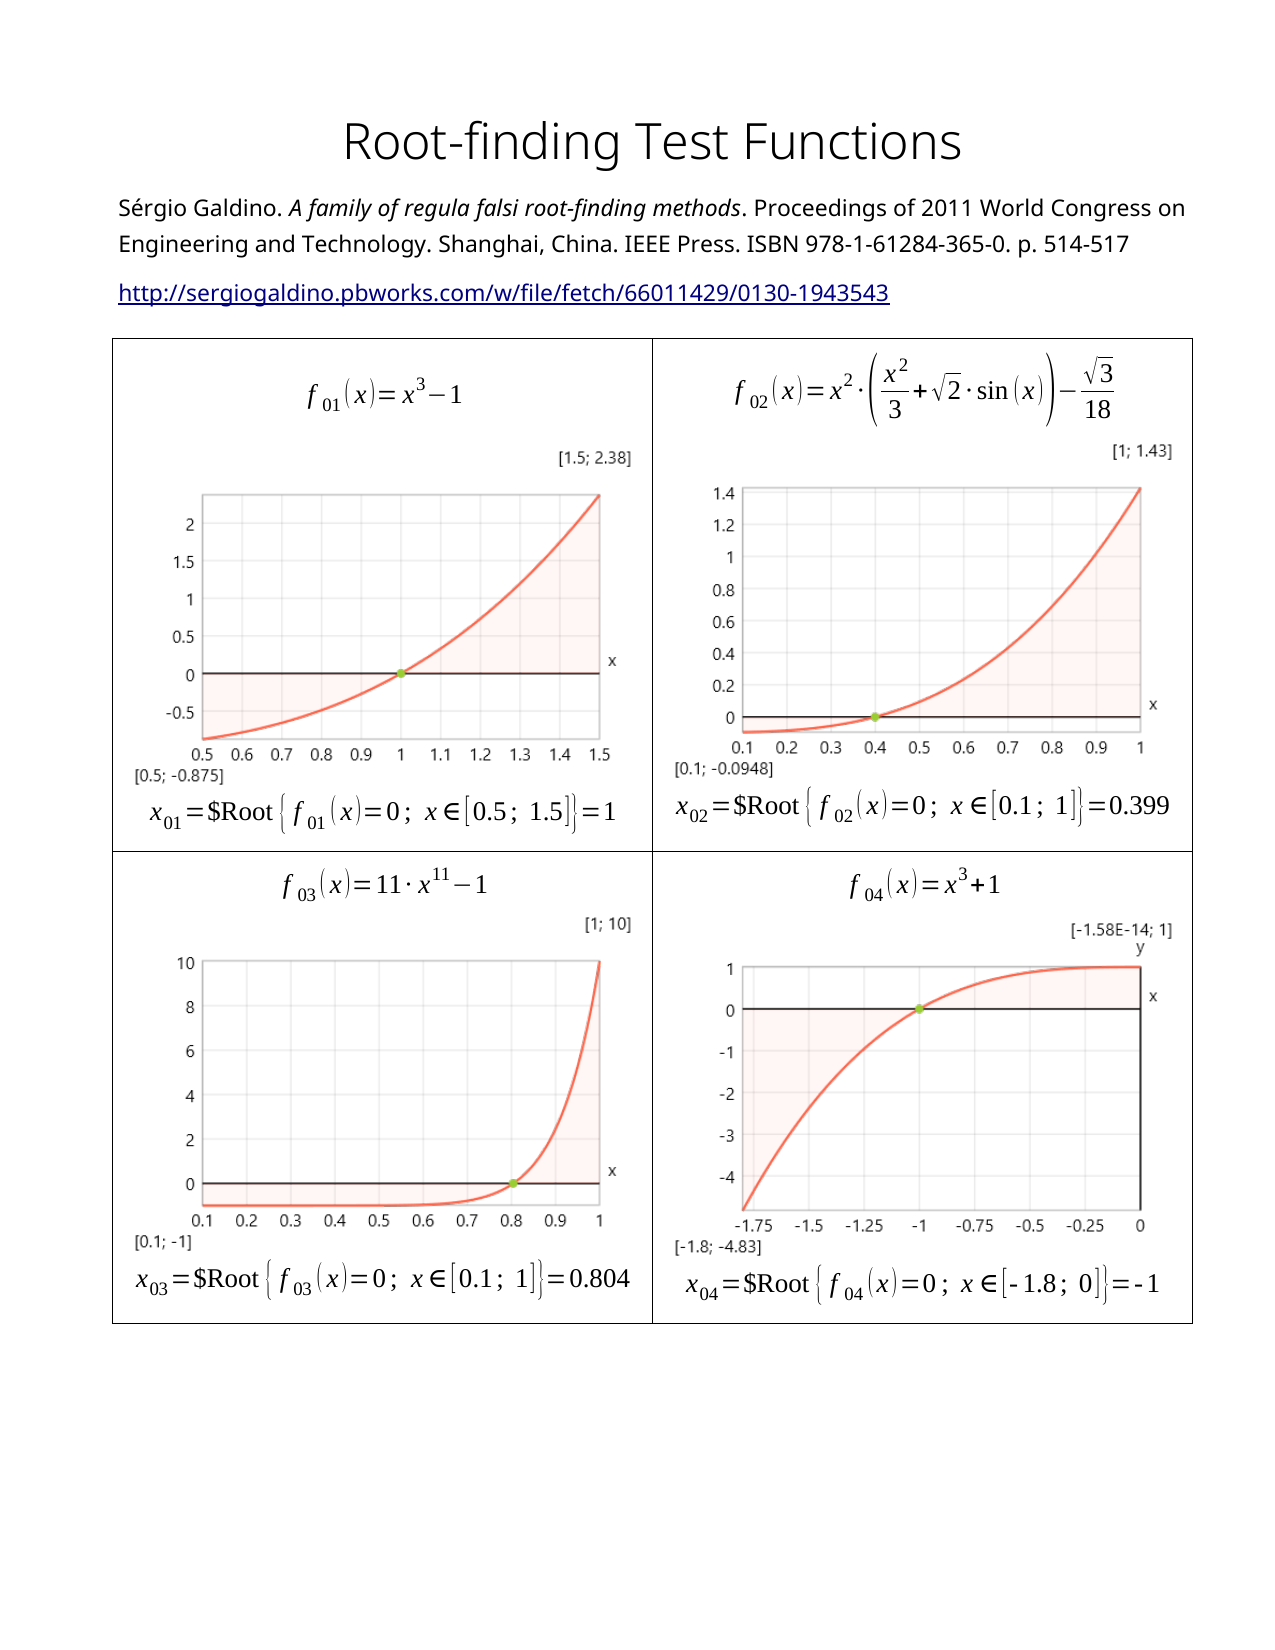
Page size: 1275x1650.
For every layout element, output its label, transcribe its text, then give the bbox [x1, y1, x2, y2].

table_header [653, 339, 1192, 851]
table_cell [113, 852, 652, 1323]
text Root-finding Test Functions [118, 106, 1186, 174]
text Sérgio Galdino. A family of regula falsi root-finding methods. Proceedings of 2011 World Congress on Engineering and Technology. Shanghai, China. IEEE Press. ISBN 978-1-61284-365-0. p. 514-517 [118, 192, 1186, 259]
table_header [113, 339, 652, 851]
text http://sergiogaldino.pbworks.com/w/file/fetch/66011429/0130-1943543 [118, 277, 1186, 308]
table_cell [653, 852, 1192, 1323]
